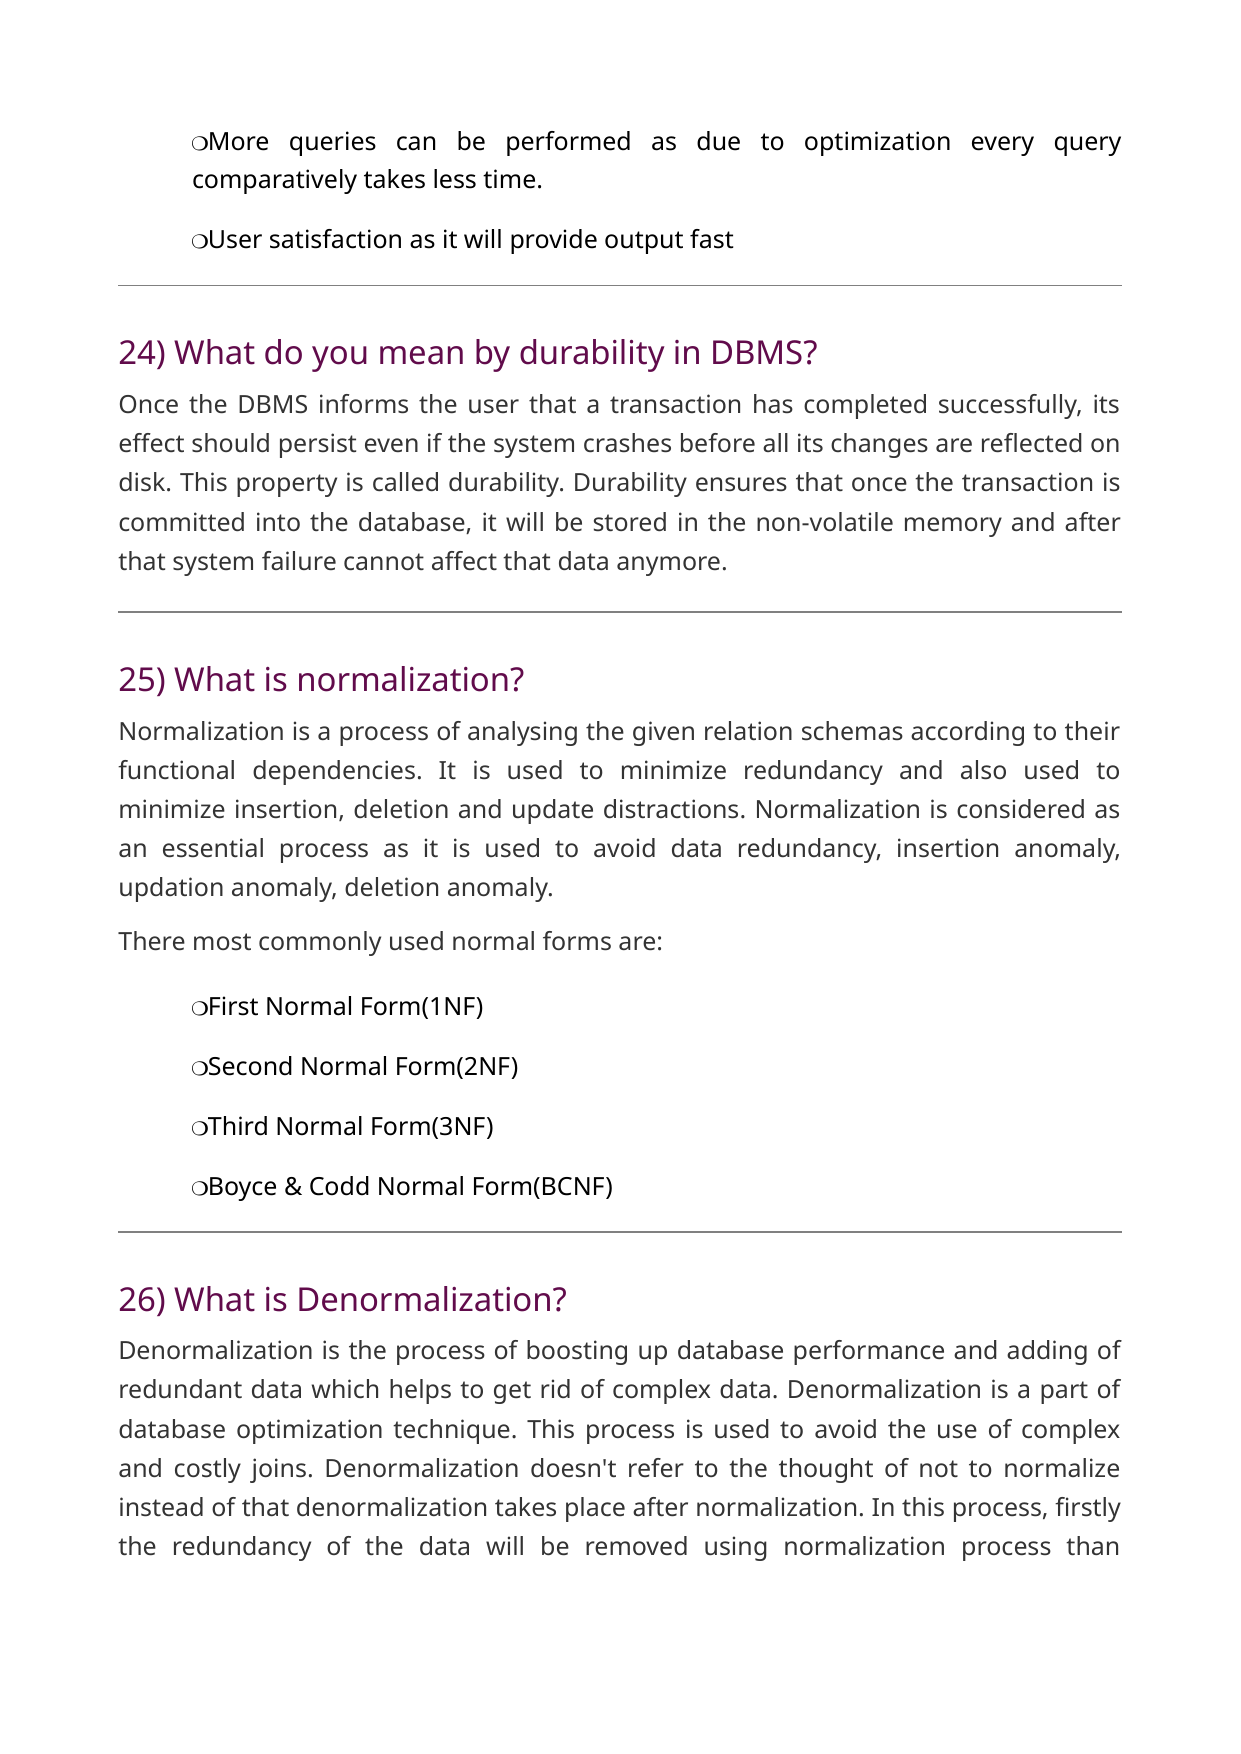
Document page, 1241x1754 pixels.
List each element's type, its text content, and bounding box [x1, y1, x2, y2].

text There most commonly used normal forms are: [118, 924, 1122, 958]
text Normalization is a process of analysing the given relation schemas according to their functional dependencies. It is used to minimize redundancy and also used to minimize insertion, deletion and update distractions. Normalization is considered as an essential process as it is used to avoid data redundancy, insertion anomaly, updation anomaly, deletion anomaly. [118, 713, 1122, 904]
list Second Normal Form(2NF) [118, 1043, 1122, 1083]
list First Normal Form(1NF) [118, 984, 1122, 1023]
list Boyce & Codd Normal Form(BCNF) [118, 1163, 1122, 1202]
text Once the DBMS informs the user that a transaction has completed successfully, its effect should persist even if the system crashes before all its changes are reflected on disk. This property is called durability. Durability ensures that once the transaction is committed into the database, it will be stored in the non-volatile memory and after that system failure cannot affect that data anymore. [118, 387, 1122, 577]
subtitle 25) What is normalization? [118, 656, 1122, 701]
subtitle 24) What do you mean by durability in DBMS? [118, 329, 1122, 374]
list User satisfaction as it will provide output fast [118, 217, 1122, 256]
list Third Normal Form(3NF) [118, 1103, 1122, 1142]
subtitle 26) What is Denormalization? [118, 1276, 1122, 1321]
list More queries can be performed as due to optimization every query comparatively takes less time. [118, 118, 1122, 196]
text Denormalization is the process of boosting up database performance and adding of redundant data which helps to get rid of complex data. Denormalization is a part of database optimization technique. This process is used to avoid the use of complex and costly joins. Denormalization doesn't refer to the thought of not to normalize instead of that denormalization takes place after normalization. In this process, firstly the redundancy of the data will be removed using normalization process than [118, 1333, 1122, 1563]
